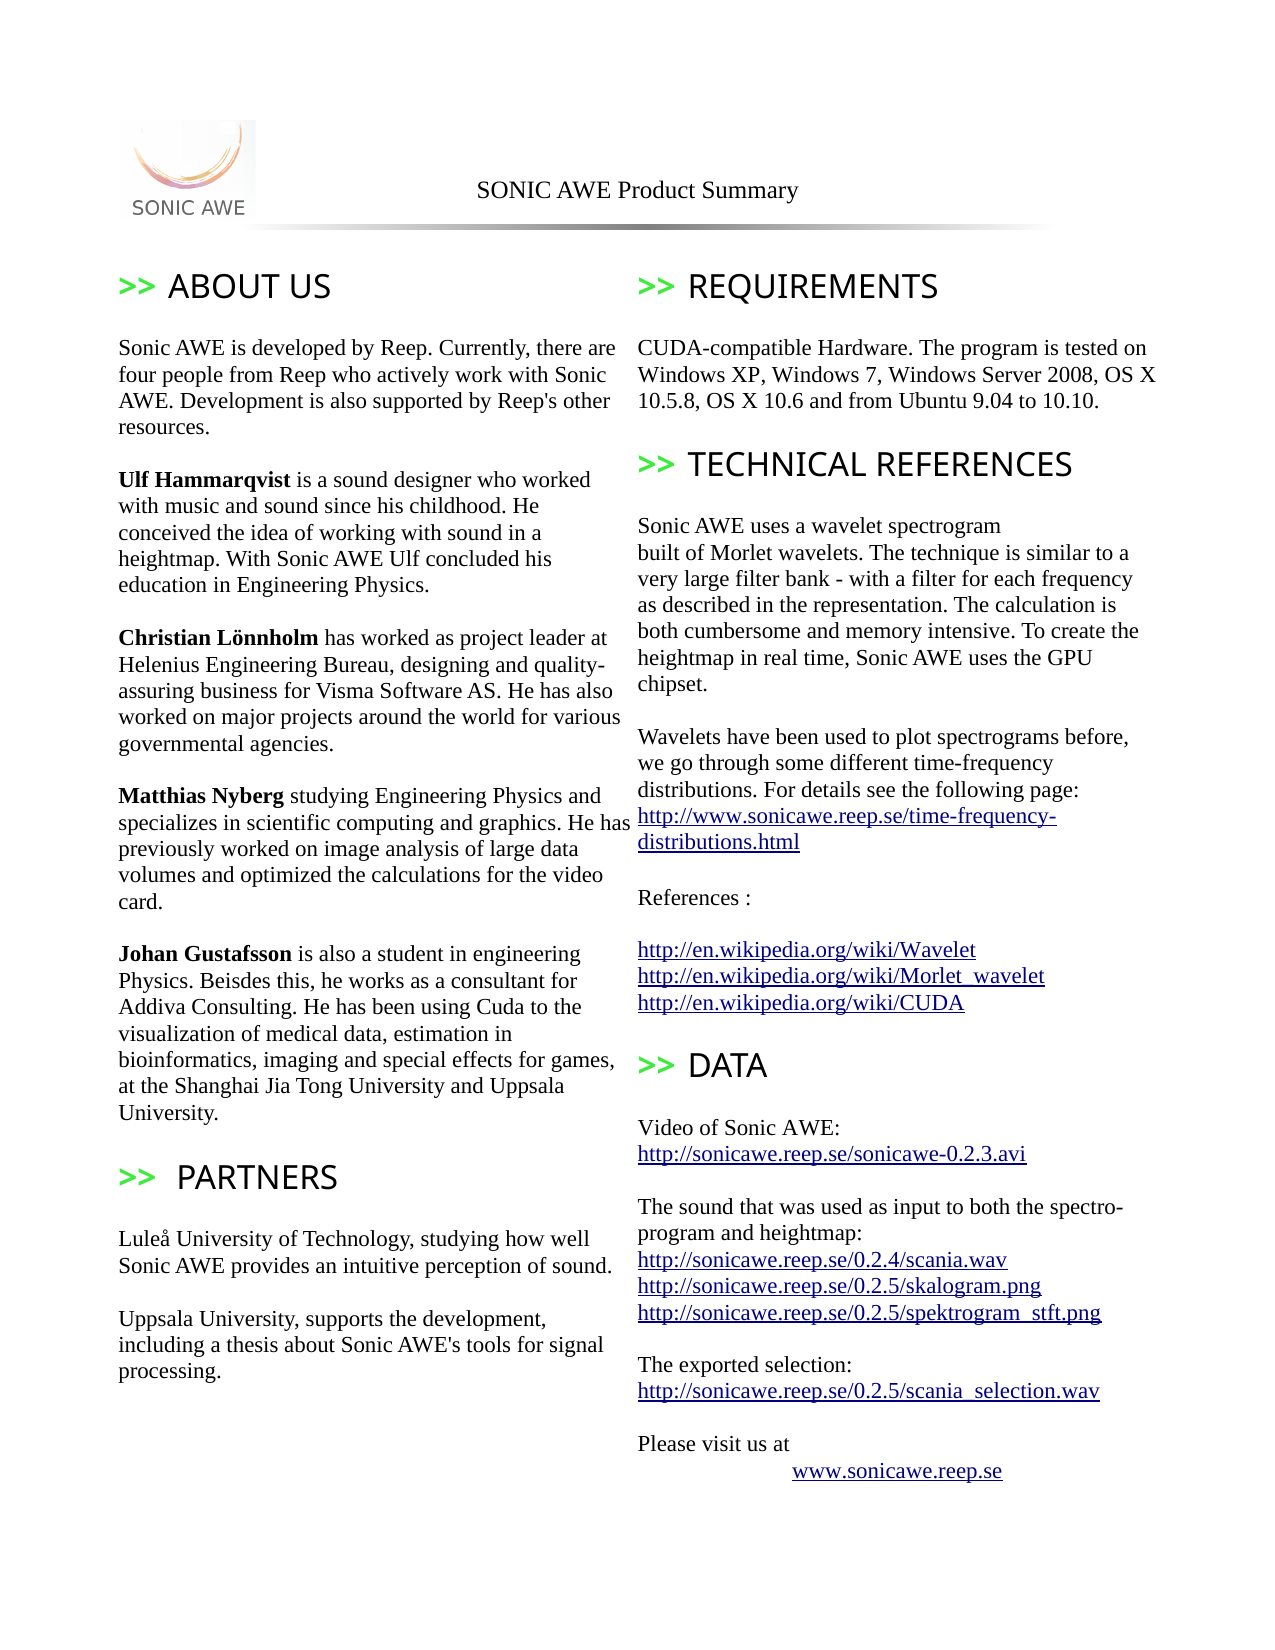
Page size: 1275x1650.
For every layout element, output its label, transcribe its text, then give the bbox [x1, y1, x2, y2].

text The sound that was used as input to both the spectro- [637, 1193, 1157, 1219]
text http://www.sonicawe.reep.se/time-frequency-distributions.html [637, 802, 1157, 855]
text Ulf Hammarqvist is a sound designer who worked with music and sound since his childhood. He conceived the idea of working with sound in a heightmap. With Sonic AWE Ulf concluded his education in Engineering Physics. [118, 466, 637, 598]
text Matthias Nyberg studying Engineering Physics and specializes in scientific computing and graphics. He has previously worked on image analysis of large data volumes and optimized the calculations for the video card. [118, 782, 637, 914]
text http://sonicawe.reep.se/0.2.4/scania.wav [637, 1246, 1157, 1272]
text http://en.wikipedia.org/wiki/Wavelet [637, 936, 1157, 963]
text Helenius Engineering Bureau, designing and quality-assuring business for Visma Software AS. He has also worked on major projects around the world for various governmental agencies. [118, 651, 637, 756]
text http://sonicawe.reep.se/0.2.5/spektrogram_stft.png [637, 1298, 1157, 1325]
text Please visit us at [637, 1430, 1157, 1457]
text Wavelets have been used to plot spectrograms before, we go through some different time-frequency distributions. For details see the following page: [637, 723, 1157, 802]
text Sonic AWE is developed by Reep. Currently, there are four people from Reep who actively work with Sonic AWE. Development is also supported by Reep's other resources. [118, 334, 637, 440]
text Johan Gustafsson is also a student in engineering Physics. Beisdes this, he works as a consultant for Addiva Consulting. He has been using Cuda to the visualization of medical data, estimation in bioinformatics, imaging and special effects for games, at the Shanghai Jia Tong University and Uppsala University. [118, 941, 637, 1125]
text http://sonicawe.reep.se/0.2.5/scania_selection.wav [637, 1378, 1157, 1404]
text http://sonicawe.reep.se/sonicawe-0.2.3.avi [637, 1140, 1157, 1167]
text Sonic AWE uses a wavelet spectrogram [637, 512, 1157, 538]
text CUDA-compatible Hardware. The program is tested on Windows XP, Windows 7, Windows Server 2008, OS X 10.5.8, OS X 10.6 and from Ubuntu 9.04 to 10.10. [637, 334, 1157, 413]
text built of Morlet wavelets. The technique is similar to a very large filter bank - with a filter for each frequency as described in the representation. The calculation is both cumbersome and memory intensive. To create the heightmap in real time, Sonic AWE uses the GPU chipset. [637, 538, 1157, 697]
text http://en.wikipedia.org/wiki/Morlet_wavelet [637, 963, 1157, 989]
text http://en.wikipedia.org/wiki/CUDA [637, 989, 1157, 1015]
text >> REQUIREMENTS [637, 263, 1157, 308]
picture [120, 120, 256, 221]
text >> TECHNICAL REFERENCES [637, 440, 1157, 486]
text >> PARTNERS [118, 1154, 637, 1199]
text >> ABOUT US [118, 263, 637, 308]
text www.sonicawe.reep.se [637, 1457, 1157, 1483]
text Christian Lönnholm has worked as project leader at [118, 624, 637, 651]
text Video of Sonic AWE: [637, 1114, 1157, 1140]
text Luleå University of Technology, studying how well Sonic AWE provides an intuitive perception of sound. [118, 1226, 637, 1278]
text References : [637, 883, 1157, 910]
text >> DATA [637, 1042, 1157, 1088]
text Uppsala University, supports the development, including a thesis about Sonic AWE's tools for signal processing. [118, 1304, 637, 1384]
text The exported selection: [637, 1351, 1157, 1378]
text http://sonicawe.reep.se/0.2.5/skalogram.png [637, 1272, 1157, 1298]
text program and heightmap: [637, 1219, 1157, 1246]
